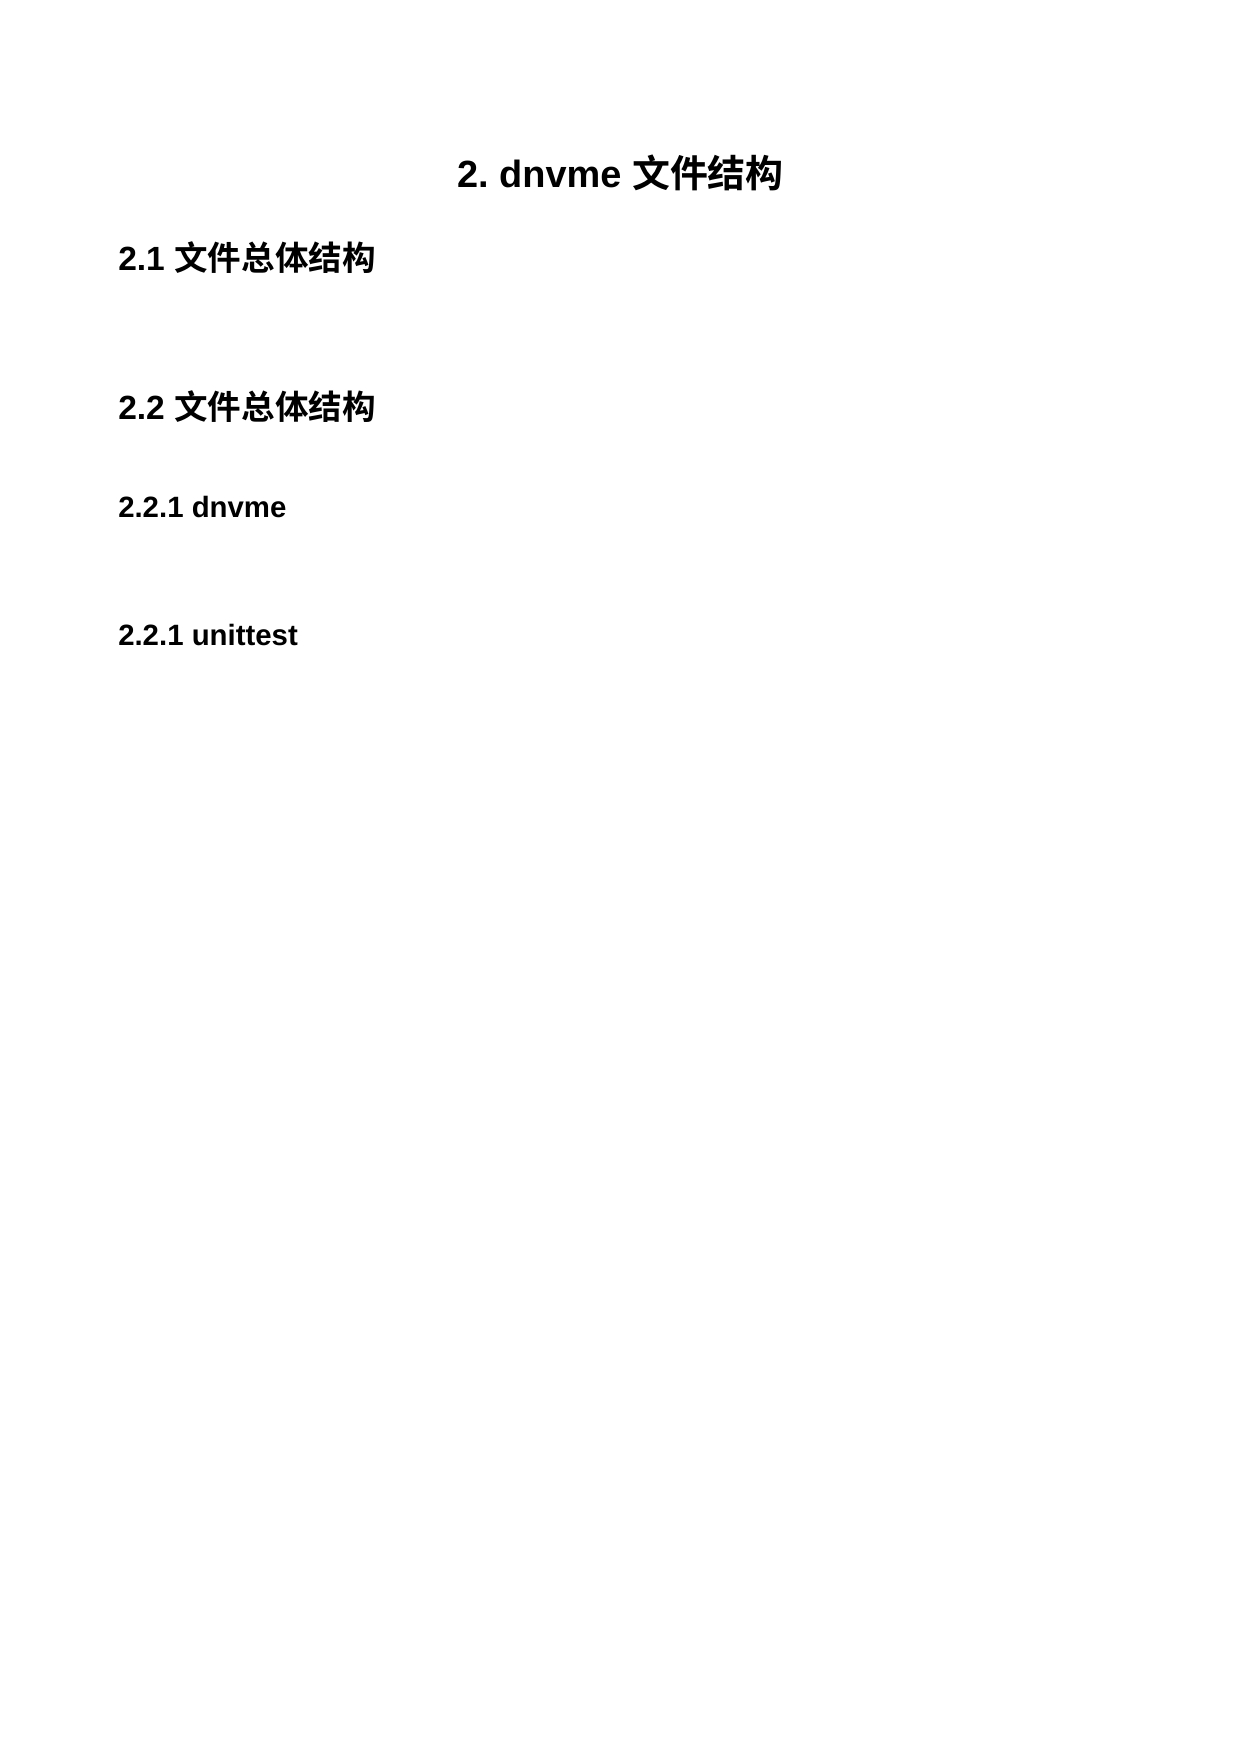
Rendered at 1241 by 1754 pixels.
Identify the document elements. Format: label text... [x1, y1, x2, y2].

subtitle 2. dnvme 文件结构 [118, 143, 1122, 198]
subtitle 2.2 文件总体结构 [118, 380, 1122, 429]
subtitle 2.2.1 dnvme [118, 489, 1122, 523]
subtitle 2.1 文件总体结构 [118, 231, 1122, 280]
subtitle 2.2.1 unittest [118, 617, 1122, 651]
